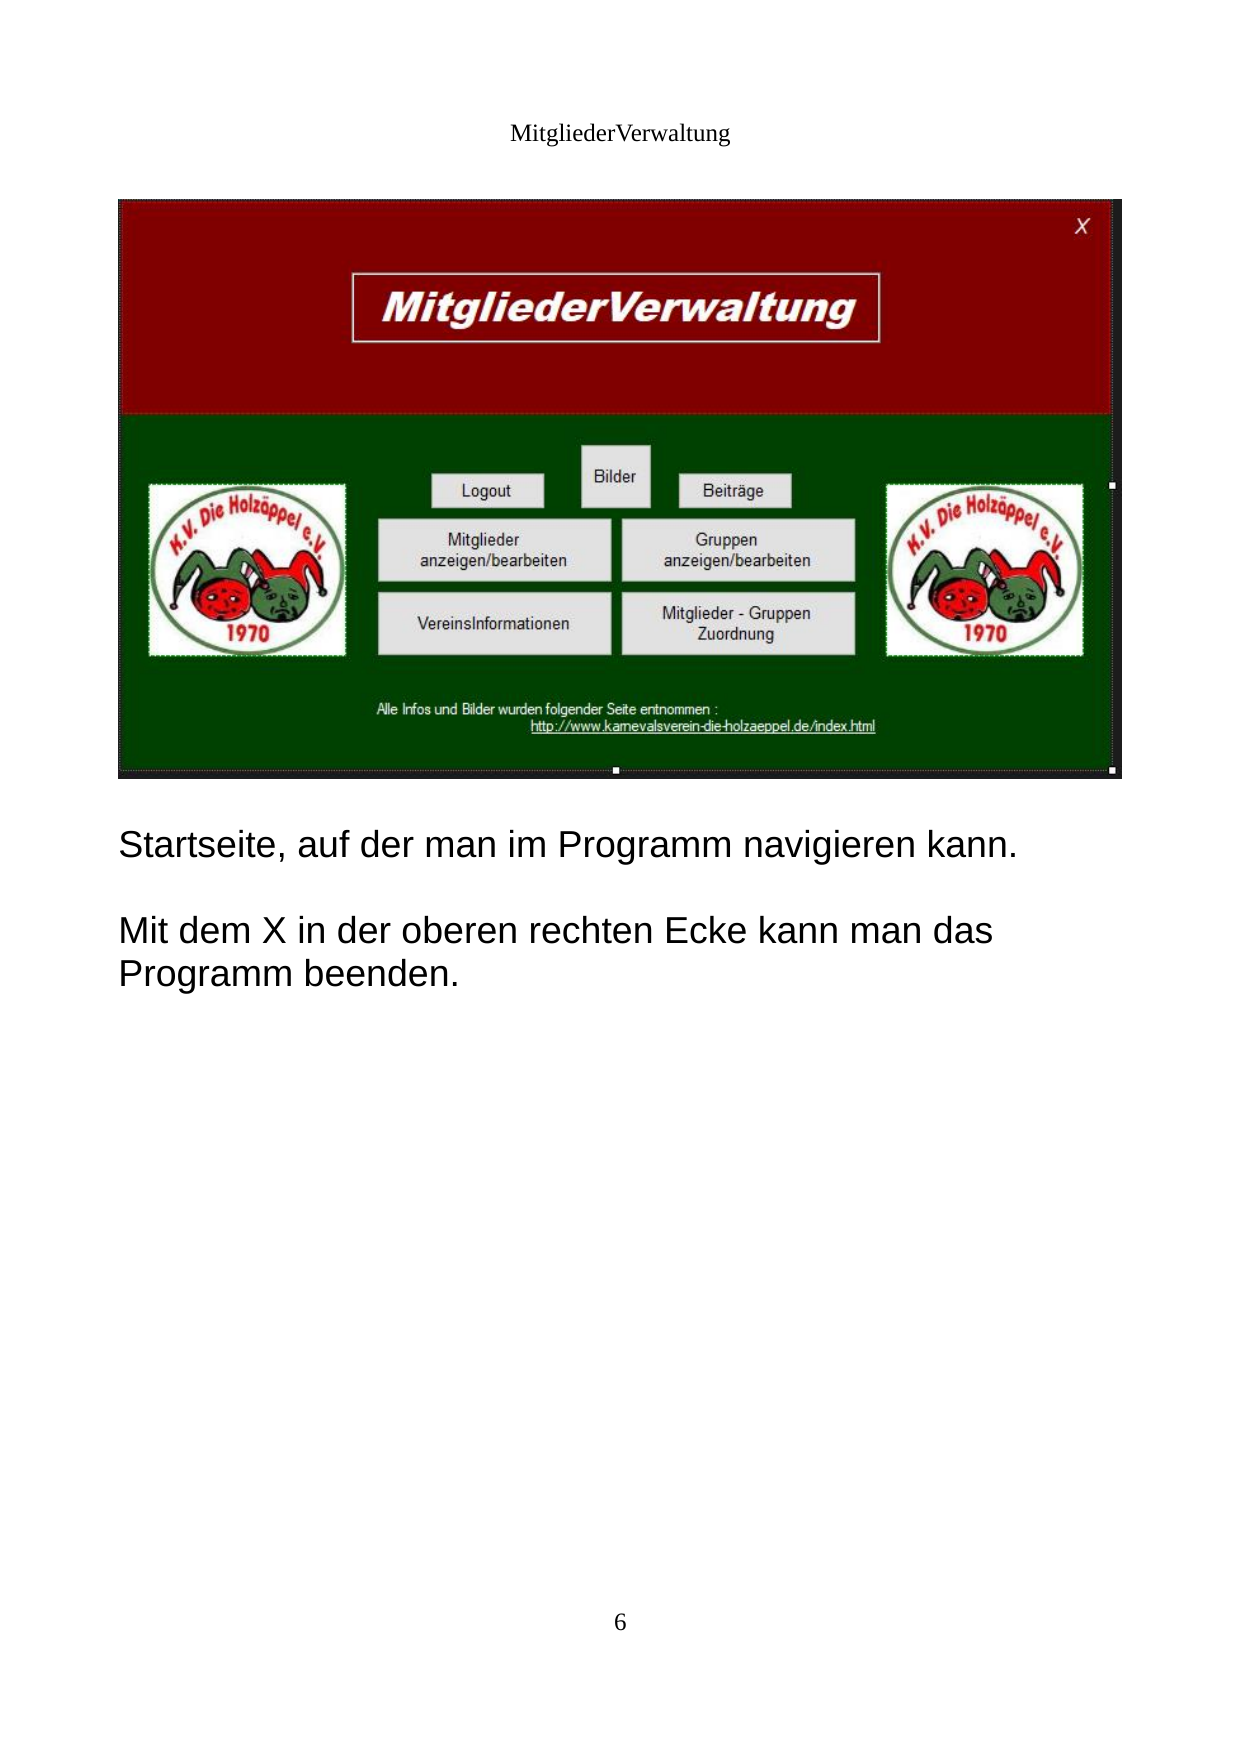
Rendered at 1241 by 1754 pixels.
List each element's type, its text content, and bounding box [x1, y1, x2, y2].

text Mit dem X in der oberen rechten Ecke kann man das Programm beenden. [118, 908, 1122, 994]
picture [118, 199, 1122, 779]
text Startseite, auf der man im Programm navigieren kann. [118, 822, 1122, 865]
